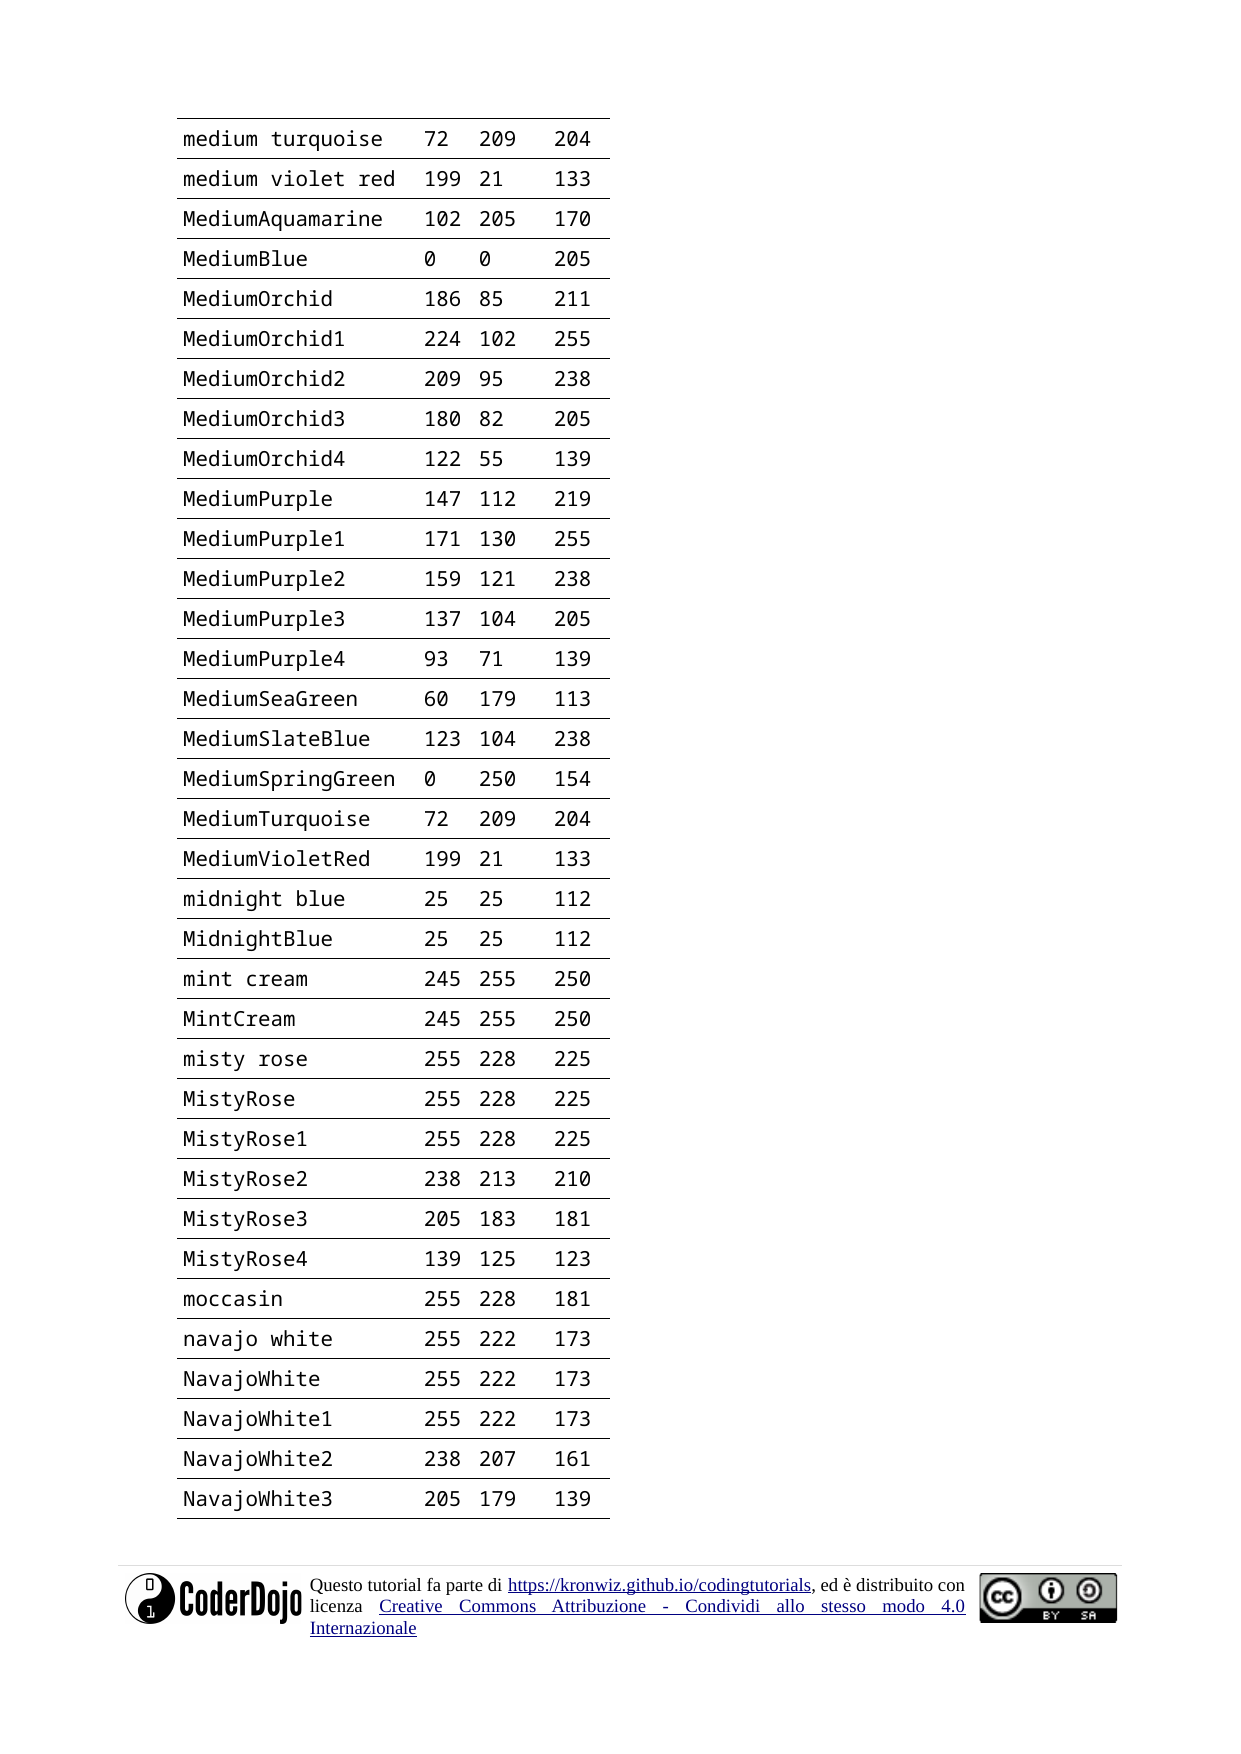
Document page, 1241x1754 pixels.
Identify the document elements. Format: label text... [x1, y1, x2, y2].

table_cell midnight blue [177, 879, 418, 918]
table_cell 102 [473, 319, 548, 358]
table_cell 21 [473, 839, 548, 878]
table_cell 250 [548, 999, 610, 1038]
table_cell 255 [418, 1279, 473, 1318]
table_cell 238 [548, 719, 610, 758]
table_cell 207 [473, 1439, 548, 1478]
table_cell 60 [418, 679, 473, 718]
table_cell medium violet red [177, 159, 418, 198]
table_cell 147 [418, 479, 473, 518]
table_cell 72 [418, 799, 473, 838]
picture [125, 1573, 302, 1624]
table_cell 159 [418, 559, 473, 598]
table_cell MintCream [177, 999, 418, 1038]
table_cell 238 [548, 559, 610, 598]
table_cell MediumOrchid4 [177, 439, 418, 478]
table_cell 209 [473, 799, 548, 838]
table_cell 71 [473, 639, 548, 678]
table_cell 139 [548, 1479, 610, 1518]
table_cell 255 [418, 1079, 473, 1118]
table_cell MediumPurple4 [177, 639, 418, 678]
picture [979, 1573, 1118, 1623]
table_cell MediumOrchid [177, 279, 418, 318]
table_cell 211 [548, 279, 610, 318]
table_cell MediumAquamarine [177, 199, 418, 238]
table_cell NavajoWhite [177, 1359, 418, 1398]
table_cell 255 [418, 1359, 473, 1398]
table_cell 205 [548, 599, 610, 638]
table_cell MediumSpringGreen [177, 759, 418, 798]
table_cell NavajoWhite3 [177, 1479, 418, 1518]
table_cell MidnightBlue [177, 919, 418, 958]
table_cell misty rose [177, 1039, 418, 1078]
table_cell 0 [473, 239, 548, 278]
table_cell MediumOrchid2 [177, 359, 418, 398]
table_cell 255 [418, 1119, 473, 1158]
table_cell 228 [473, 1079, 548, 1118]
table_cell 133 [548, 159, 610, 198]
table_cell 72 [418, 119, 473, 158]
table_cell 213 [473, 1159, 548, 1198]
table_cell 255 [418, 1039, 473, 1078]
table_cell MediumPurple3 [177, 599, 418, 638]
table_cell 55 [473, 439, 548, 478]
table_cell 255 [548, 319, 610, 358]
table_cell 186 [418, 279, 473, 318]
table_cell 173 [548, 1399, 610, 1438]
table_cell 255 [473, 959, 548, 998]
table_cell 238 [548, 359, 610, 398]
table_cell 255 [418, 1399, 473, 1438]
table_cell medium turquoise [177, 119, 418, 158]
table_cell 199 [418, 159, 473, 198]
table_cell 199 [418, 839, 473, 878]
table_cell 125 [473, 1239, 548, 1278]
table_cell 255 [548, 519, 610, 558]
table_cell 209 [418, 359, 473, 398]
table_cell 255 [418, 1319, 473, 1358]
table_cell 210 [548, 1159, 610, 1198]
table_cell 245 [418, 999, 473, 1038]
table_cell 204 [548, 119, 610, 158]
table_cell 93 [418, 639, 473, 678]
table_cell MediumVioletRed [177, 839, 418, 878]
table_cell MediumPurple1 [177, 519, 418, 558]
table_cell 170 [548, 199, 610, 238]
table_cell MediumPurple2 [177, 559, 418, 598]
table_cell MediumPurple [177, 479, 418, 518]
table_cell 250 [548, 959, 610, 998]
table_cell 122 [418, 439, 473, 478]
table_cell MistyRose4 [177, 1239, 418, 1278]
table_cell 205 [548, 399, 610, 438]
table_cell 21 [473, 159, 548, 198]
table_cell 139 [548, 639, 610, 678]
table_cell 222 [473, 1359, 548, 1398]
table_cell 228 [473, 1119, 548, 1158]
table_cell 205 [473, 199, 548, 238]
table_cell 123 [548, 1239, 610, 1278]
table_cell 139 [548, 439, 610, 478]
table_cell MediumOrchid1 [177, 319, 418, 358]
table_cell MediumBlue [177, 239, 418, 278]
table_cell 205 [418, 1479, 473, 1518]
table_cell 219 [548, 479, 610, 518]
table_cell 137 [418, 599, 473, 638]
table_cell 130 [473, 519, 548, 558]
table_cell 225 [548, 1079, 610, 1118]
table_cell mint cream [177, 959, 418, 998]
table_cell 179 [473, 1479, 548, 1518]
table_cell 113 [548, 679, 610, 718]
table_cell 173 [548, 1359, 610, 1398]
table_cell moccasin [177, 1279, 418, 1318]
table_cell MediumSeaGreen [177, 679, 418, 718]
table_cell 204 [548, 799, 610, 838]
table_cell 255 [473, 999, 548, 1038]
table_cell 95 [473, 359, 548, 398]
table_cell 181 [548, 1199, 610, 1238]
table_cell MistyRose3 [177, 1199, 418, 1238]
table_cell 104 [473, 599, 548, 638]
table_cell MediumSlateBlue [177, 719, 418, 758]
table_cell 25 [418, 879, 473, 918]
table_cell 133 [548, 839, 610, 878]
table_cell 104 [473, 719, 548, 758]
table_cell 224 [418, 319, 473, 358]
table_cell 171 [418, 519, 473, 558]
table_cell 85 [473, 279, 548, 318]
table_cell 82 [473, 399, 548, 438]
table_cell 112 [548, 919, 610, 958]
table_cell 179 [473, 679, 548, 718]
table_cell 228 [473, 1039, 548, 1078]
table_cell navajo white [177, 1319, 418, 1358]
table_cell 121 [473, 559, 548, 598]
table_cell NavajoWhite1 [177, 1399, 418, 1438]
table_cell NavajoWhite2 [177, 1439, 418, 1478]
table_cell 112 [548, 879, 610, 918]
table_cell 0 [418, 759, 473, 798]
table_cell MistyRose [177, 1079, 418, 1118]
table_cell 181 [548, 1279, 610, 1318]
table_cell 112 [473, 479, 548, 518]
table_cell 209 [473, 119, 548, 158]
table_cell MistyRose1 [177, 1119, 418, 1158]
table_cell 250 [473, 759, 548, 798]
table_cell 238 [418, 1439, 473, 1478]
table_cell 123 [418, 719, 473, 758]
table_cell 25 [473, 919, 548, 958]
table_cell 25 [473, 879, 548, 918]
table_cell 173 [548, 1319, 610, 1358]
table_cell MediumOrchid3 [177, 399, 418, 438]
table_cell 228 [473, 1279, 548, 1318]
table_cell 139 [418, 1239, 473, 1278]
table_cell MistyRose2 [177, 1159, 418, 1198]
table_cell 225 [548, 1039, 610, 1078]
table_cell 222 [473, 1319, 548, 1358]
table_cell MediumTurquoise [177, 799, 418, 838]
table_cell 205 [418, 1199, 473, 1238]
table_cell 0 [418, 239, 473, 278]
table_cell 225 [548, 1119, 610, 1158]
table_cell 238 [418, 1159, 473, 1198]
table_cell 25 [418, 919, 473, 958]
table_cell 154 [548, 759, 610, 798]
table_cell 222 [473, 1399, 548, 1438]
table_cell 205 [548, 239, 610, 278]
table_cell 102 [418, 199, 473, 238]
table_cell 245 [418, 959, 473, 998]
table_cell 183 [473, 1199, 548, 1238]
table_cell 161 [548, 1439, 610, 1478]
table_cell 180 [418, 399, 473, 438]
